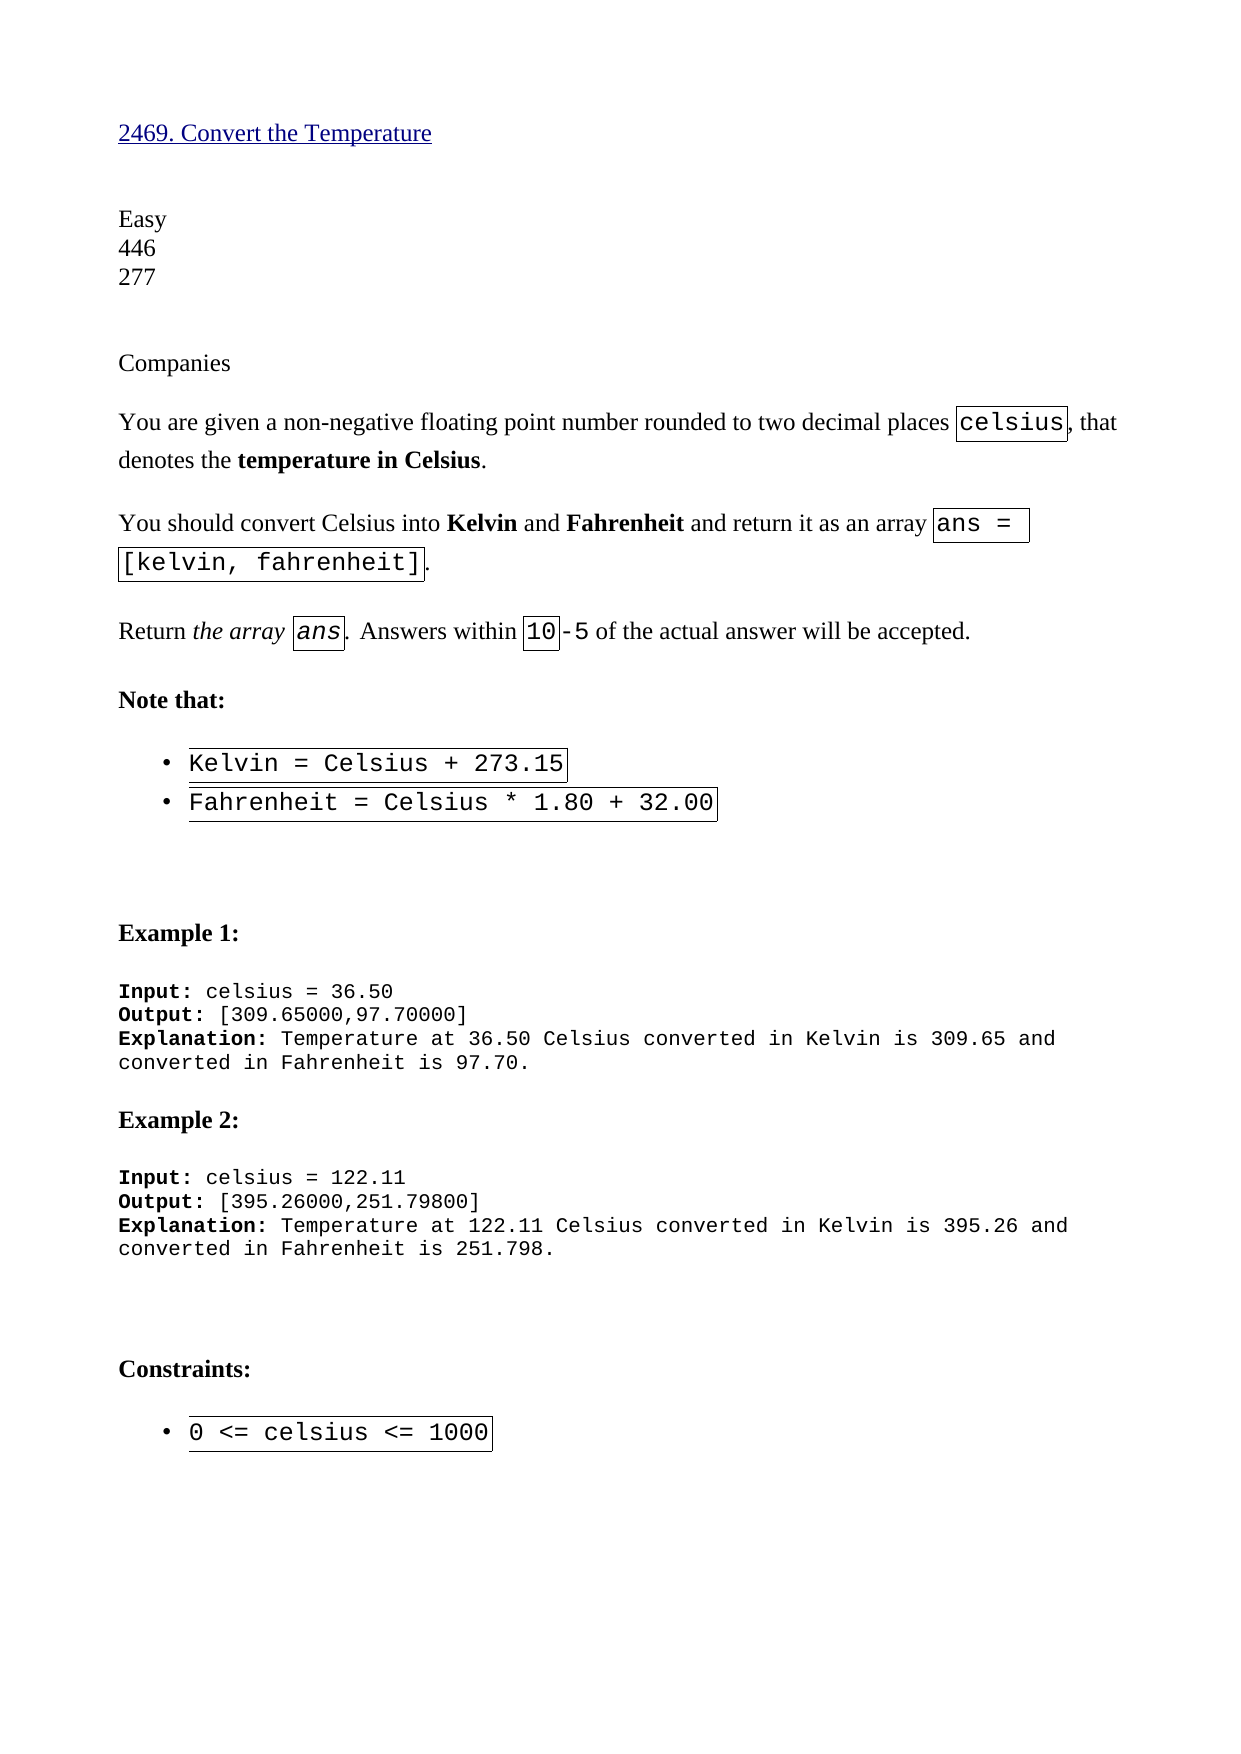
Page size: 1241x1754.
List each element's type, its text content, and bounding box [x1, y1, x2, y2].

text Example 1: [118, 918, 1122, 947]
list 0 <= celsius <= 1000 [162, 1416, 492, 1451]
text ans [294, 617, 344, 650]
text Easy [118, 204, 1122, 233]
text Example 2: [118, 1105, 1122, 1134]
text Return the array [118, 616, 293, 650]
text Output: [309.65000,97.70000] [118, 1004, 1122, 1028]
text 10- [524, 617, 559, 650]
text Note that: [118, 685, 1122, 714]
text Input: celsius = 122.11 [118, 1167, 1122, 1191]
text 446 [118, 233, 1122, 262]
list [718, 787, 1122, 821]
list [568, 747, 1122, 782]
text Companies [118, 348, 1122, 377]
text Output: [395.26000,251.79800] [118, 1191, 1122, 1215]
text 5 of the actual answer will be accepted. [560, 616, 1122, 650]
text Explanation: Temperature at 122.11 Celsius converted in Kelvin is 395.26 and converted in Fahrenheit is 251.798. [118, 1215, 1122, 1262]
text 277 [118, 262, 1122, 291]
list Fahrenheit = Celsius * 1.80 + 32.00 [162, 787, 717, 821]
text You should convert Celsius into Kelvin and Fahrenheit and return it as an array ans = [kelvin, fahrenheit]. [118, 507, 1122, 581]
text Explanation: Temperature at 36.50 Celsius converted in Kelvin is 309.65 and converted in Fahrenheit is 97.70. [118, 1028, 1122, 1075]
text Constraints: [118, 1354, 1122, 1383]
list Kelvin = Celsius + 273.15 [162, 747, 567, 782]
text . Answers within [345, 616, 523, 650]
text You are given a non-negative floating point number rounded to two decimal places celsius, that denotes the temperature in Celsius. [118, 406, 1122, 474]
list [493, 1416, 1122, 1451]
text 2469. Convert the Temperature [118, 118, 1122, 147]
text Input: celsius = 36.50 [118, 981, 1122, 1004]
